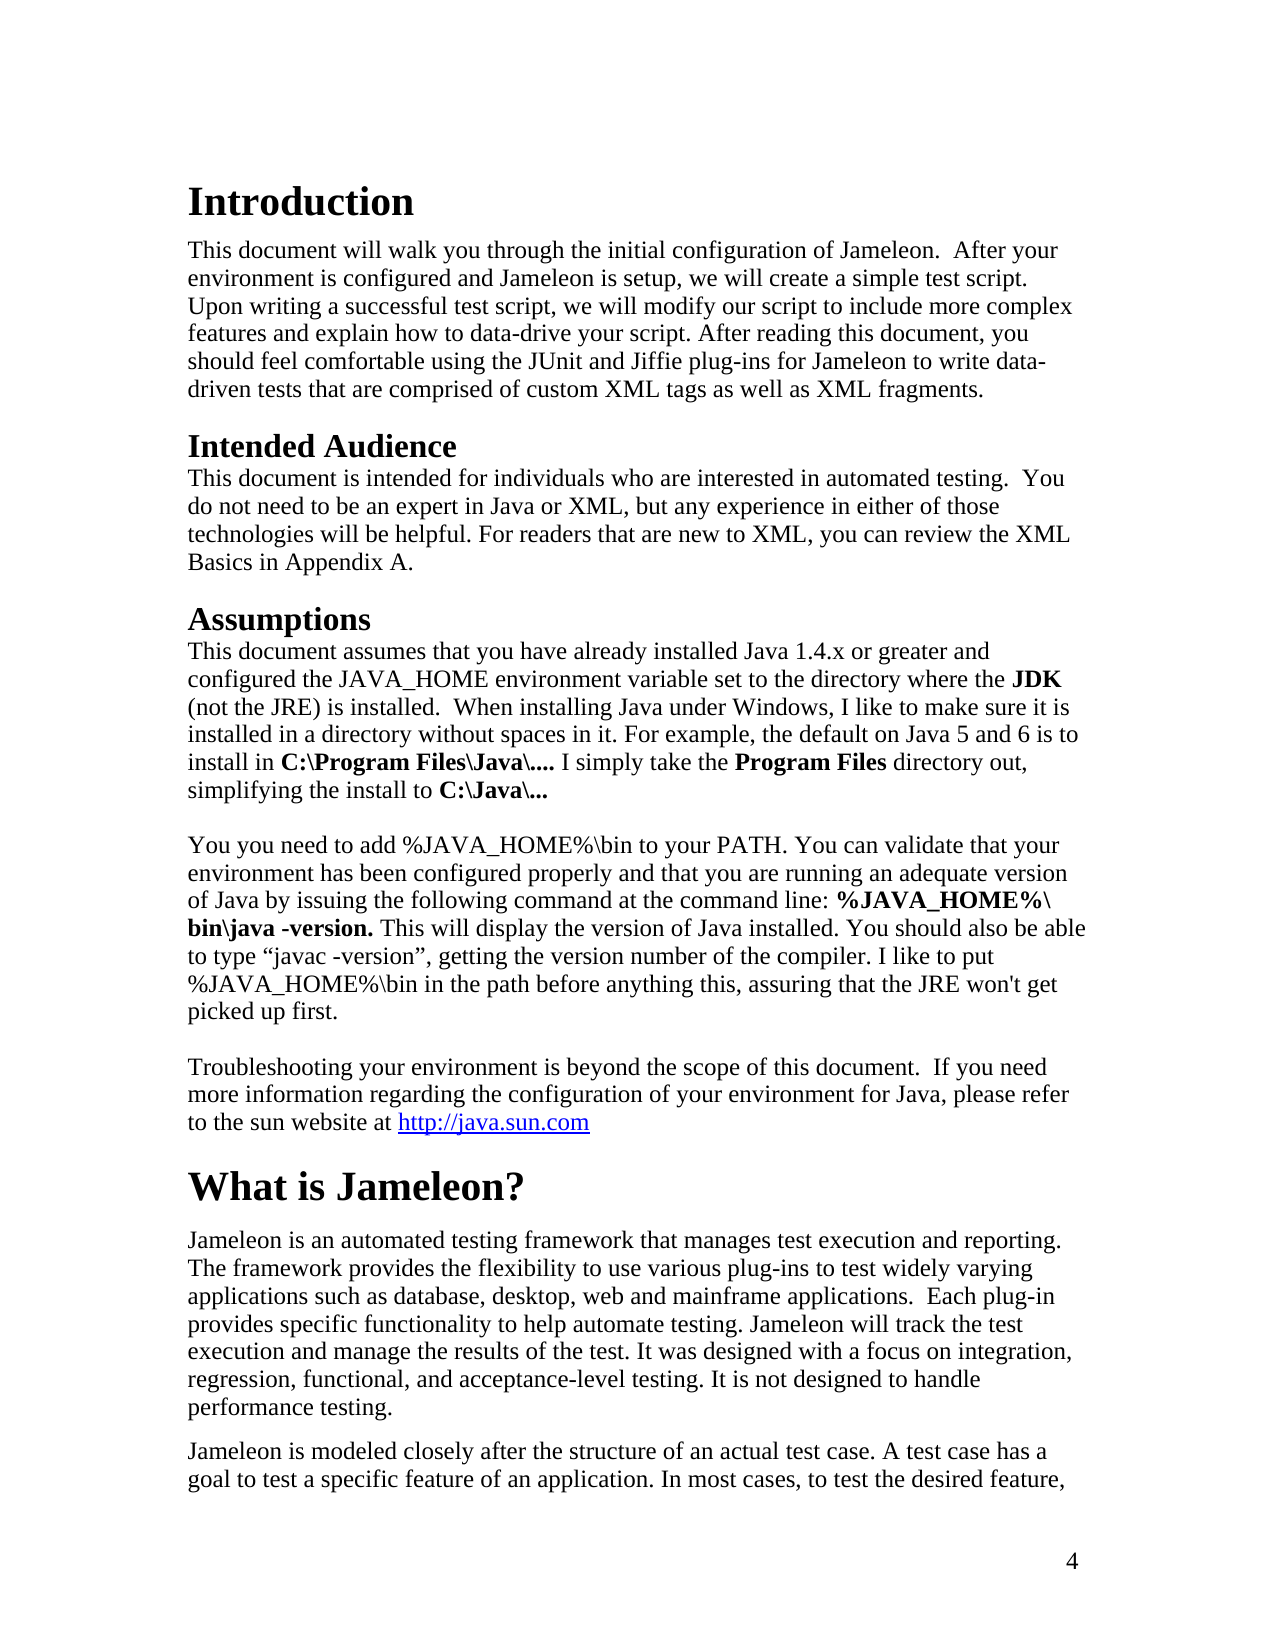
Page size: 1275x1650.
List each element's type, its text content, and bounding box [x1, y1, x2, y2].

text Troubleshooting your environment is beyond the scope of this document. If you need more information regarding the configuration of your environment for Java, please refer to the sun website at http://java.sun.com [187, 1053, 1087, 1136]
text This document assumes that you have already installed Java 1.4.x or greater and configured the JAVA_HOME environment variable set to the directory where the JDK (not the JRE) is installed. When installing Java under Windows, I like to make sure it is installed in a directory without spaces in it. For example, the default on Java 5 and 6 is to install in C:\Program Files\Java\.... I simply take the Program Files directory out, simplifying the install to C:\Java\... [187, 637, 1087, 803]
text You you need to add %JAVA_HOME%\bin to your PATH. You can validate that your environment has been configured properly and that you are running an adequate version of Java by issuing the following command at the command line: %JAVA_HOME%\bin\java -version. This will display the version of Java installed. You should also be able to type “javac -version”, getting the version number of the compiler. I like to put %JAVA_HOME%\bin in the path before anything this, assuring that the JRE won't get picked up first. [187, 831, 1087, 1025]
text Jameleon is modeled closely after the structure of an actual test case. A test case has a goal to test a specific feature of an application. In most cases, to test the desired feature, [187, 1437, 1087, 1493]
text Jameleon is an automated testing framework that manages test execution and reporting. The framework provides the flexibility to use various plug-ins to test widely varying applications such as database, desktop, web and mainframe applications. Each plug-in provides specific functionality to help automate testing. Jameleon will track the test execution and manage the results of the test. It was designed with a focus on integration, regression, functional, and acceptance-level testing. It is not designed to handle performance testing. [187, 1227, 1087, 1421]
text This document is intended for individuals who are interested in automated testing. You do not need to be an expert in Java or XML, but any experience in either of those technologies will be helpful. For readers that are new to XML, you can review the XML Basics in Appendix A. [187, 464, 1087, 575]
text This document will walk you through the initial configuration of Jameleon. After your environment is configured and Jameleon is setup, we will create a simple test script. Upon writing a successful test script, we will modify our script to include more complex features and explain how to data-drive your script. After reading this document, you should feel comfortable using the JUnit and Jiffie plug-ins for Jameleon to write data-driven tests that are comprised of custom XML tags as well as XML fragments. [187, 236, 1087, 403]
subtitle What is Jameleon? [187, 1164, 1087, 1210]
subtitle Assumptions [187, 600, 1087, 637]
subtitle Intended Audience [187, 428, 1087, 464]
subtitle Introduction [187, 178, 1087, 224]
